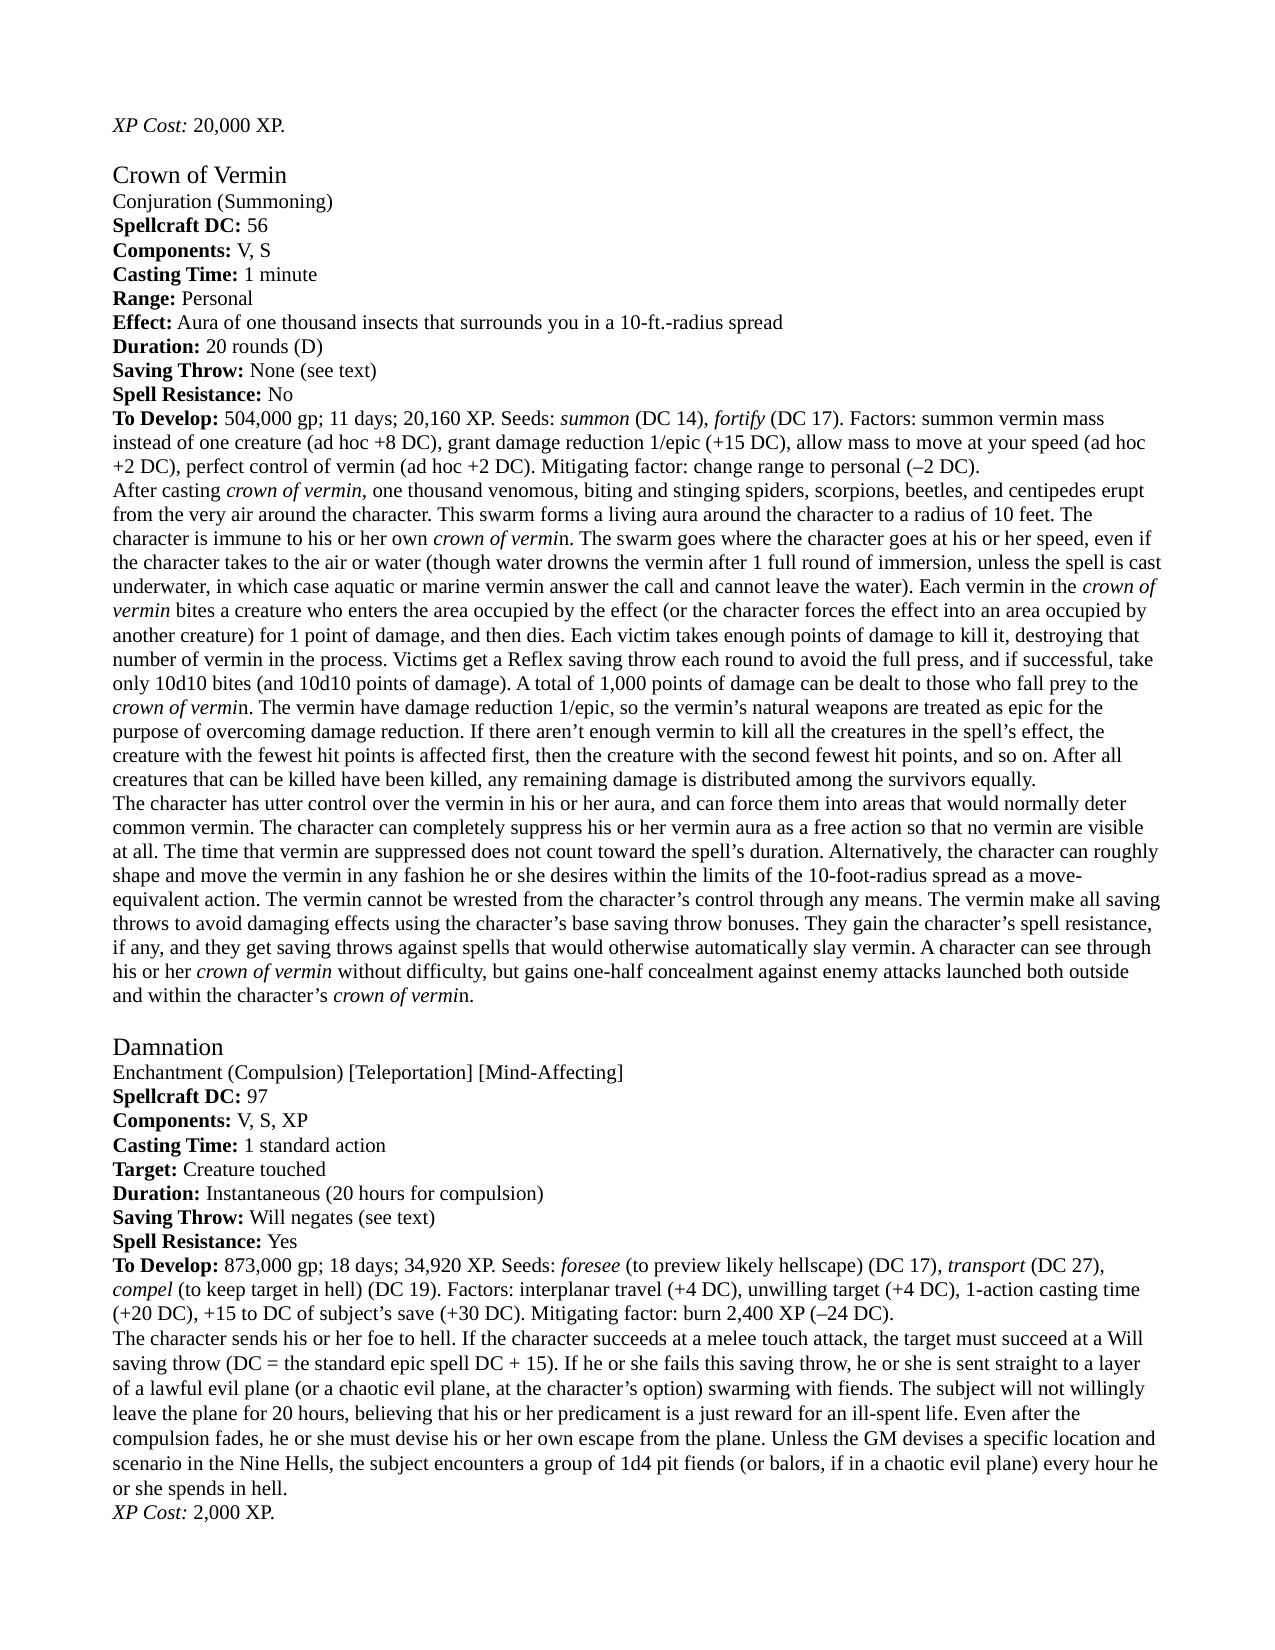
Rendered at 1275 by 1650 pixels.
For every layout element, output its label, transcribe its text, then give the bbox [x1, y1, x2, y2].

text Saving Throw: None (see text) [112, 358, 1162, 382]
text Enchantment (Compulsion) [Teleportation] [Mind-Affecting] [112, 1060, 1162, 1084]
text Spellcraft DC: 56 [112, 213, 1162, 237]
text Conjuration (Summoning) [112, 189, 1162, 213]
text Saving Throw: Will negates (see text) [112, 1205, 1162, 1229]
text Spell Resistance: No [112, 382, 1162, 406]
text Casting Time: 1 standard action [112, 1132, 1162, 1157]
subtitle Damnation [112, 1032, 1162, 1060]
text After casting crown of vermin, one thousand venomous, biting and stinging spiders, scorpions, beetles, and centipedes erupt from the very air around the character. This swarm forms a living aura around the character to a radius of 10 feet. The character is immune to his or her own crown of vermin. The swarm goes where the character goes at his or her speed, even if the character takes to the air or water (though water drowns the vermin after 1 full round of immersion, unless the spell is cast underwater, in which case aquatic or marine vermin answer the call and cannot leave the water). Each vermin in the crown of vermin bites a creature who enters the area occupied by the effect (or the character forces the effect into an area occupied by another creature) for 1 point of damage, and then dies. Each victim takes enough points of damage to kill it, destroying that number of vermin in the process. Victims get a Reflex saving throw each round to avoid the full press, and if successful, take only 10d10 bites (and 10d10 points of damage). A total of 1,000 points of damage can be dealt to those who fall prey to the crown of vermin. The vermin have damage reduction 1/epic, so the vermin’s natural weapons are treated as epic for the purpose of overcoming damage reduction. If there aren’t enough vermin to kill all the creatures in the spell’s effect, the creature with the fewest hit points is affected first, then the creature with the second fewest hit points, and so on. After all creatures that can be killed have been killed, any remaining damage is distributed among the survivors equally. [112, 478, 1162, 791]
text To Develop: 873,000 gp; 18 days; 34,920 XP. Seeds: foresee (to preview likely hellscape) (DC 17), transport (DC 27), compel (to keep target in hell) (DC 19). Factors: interplanar travel (+4 DC), unwilling target (+4 DC), 1-action casting time (+20 DC), +15 to DC of subject’s save (+30 DC). Mitigating factor: burn 2,400 XP (–24 DC). [112, 1253, 1162, 1325]
text Components: V, S, XP [112, 1108, 1162, 1132]
text XP Cost: 2,000 XP. [112, 1500, 1162, 1524]
text Range: Personal [112, 286, 1162, 310]
text The character sends his or her foe to hell. If the character succeeds at a melee touch attack, the target must succeed at a Will saving throw (DC = the standard epic spell DC + 15). If he or she fails this saving throw, he or she is sent straight to a layer of a lawful evil plane (or a chaotic evil plane, at the character’s option) swarming with fiends. The subject will not willingly leave the plane for 20 hours, believing that his or her predicament is a just reward for an ill-spent life. Even after the compulsion fades, he or she must devise his or her own escape from the plane. Unless the GM devises a specific location and scenario in the Nine Hells, the subject encounters a group of 1d4 pit fiends (or balors, if in a chaotic evil plane) every hour he or she spends in hell. [112, 1325, 1162, 1500]
text Casting Time: 1 minute [112, 262, 1162, 286]
text To Develop: 504,000 gp; 11 days; 20,160 XP. Seeds: summon (DC 14), fortify (DC 17). Factors: summon vermin mass instead of one creature (ad hoc +8 DC), grant damage reduction 1/epic (+15 DC), allow mass to move at your speed (ad hoc +2 DC), perfect control of vermin (ad hoc +2 DC). Mitigating factor: change range to personal (–2 DC). [112, 406, 1162, 478]
text Components: V, S [112, 237, 1162, 262]
text Duration: 20 rounds (D) [112, 334, 1162, 358]
text Effect: Aura of one thousand insects that surrounds you in a 10-ft.-radius spread [112, 310, 1162, 334]
subtitle Crown of Vermin [112, 161, 1162, 189]
text Duration: Instantaneous (20 hours for compulsion) [112, 1181, 1162, 1205]
text XP Cost: 20,000 XP. [112, 112, 1162, 137]
text The character has utter control over the vermin in his or her aura, and can force them into areas that would normally deter common vermin. The character can completely suppress his or her vermin aura as a free action so that no vermin are visible at all. The time that vermin are suppressed does not count toward the spell’s duration. Alternatively, the character can roughly shape and move the vermin in any fashion he or she desires within the limits of the 10-foot-radius spread as a move-equivalent action. The vermin cannot be wrested from the character’s control through any means. The vermin make all saving throws to avoid damaging effects using the character’s base saving throw bonuses. They gain the character’s spell resistance, if any, and they get saving throws against spells that would otherwise automatically slay vermin. A character can see through his or her crown of vermin without difficulty, but gains one-half concealment against enemy attacks launched both outside and within the character’s crown of vermin. [112, 791, 1162, 1007]
text Spellcraft DC: 97 [112, 1084, 1162, 1108]
text Target: Creature touched [112, 1157, 1162, 1181]
text Spell Resistance: Yes [112, 1229, 1162, 1253]
